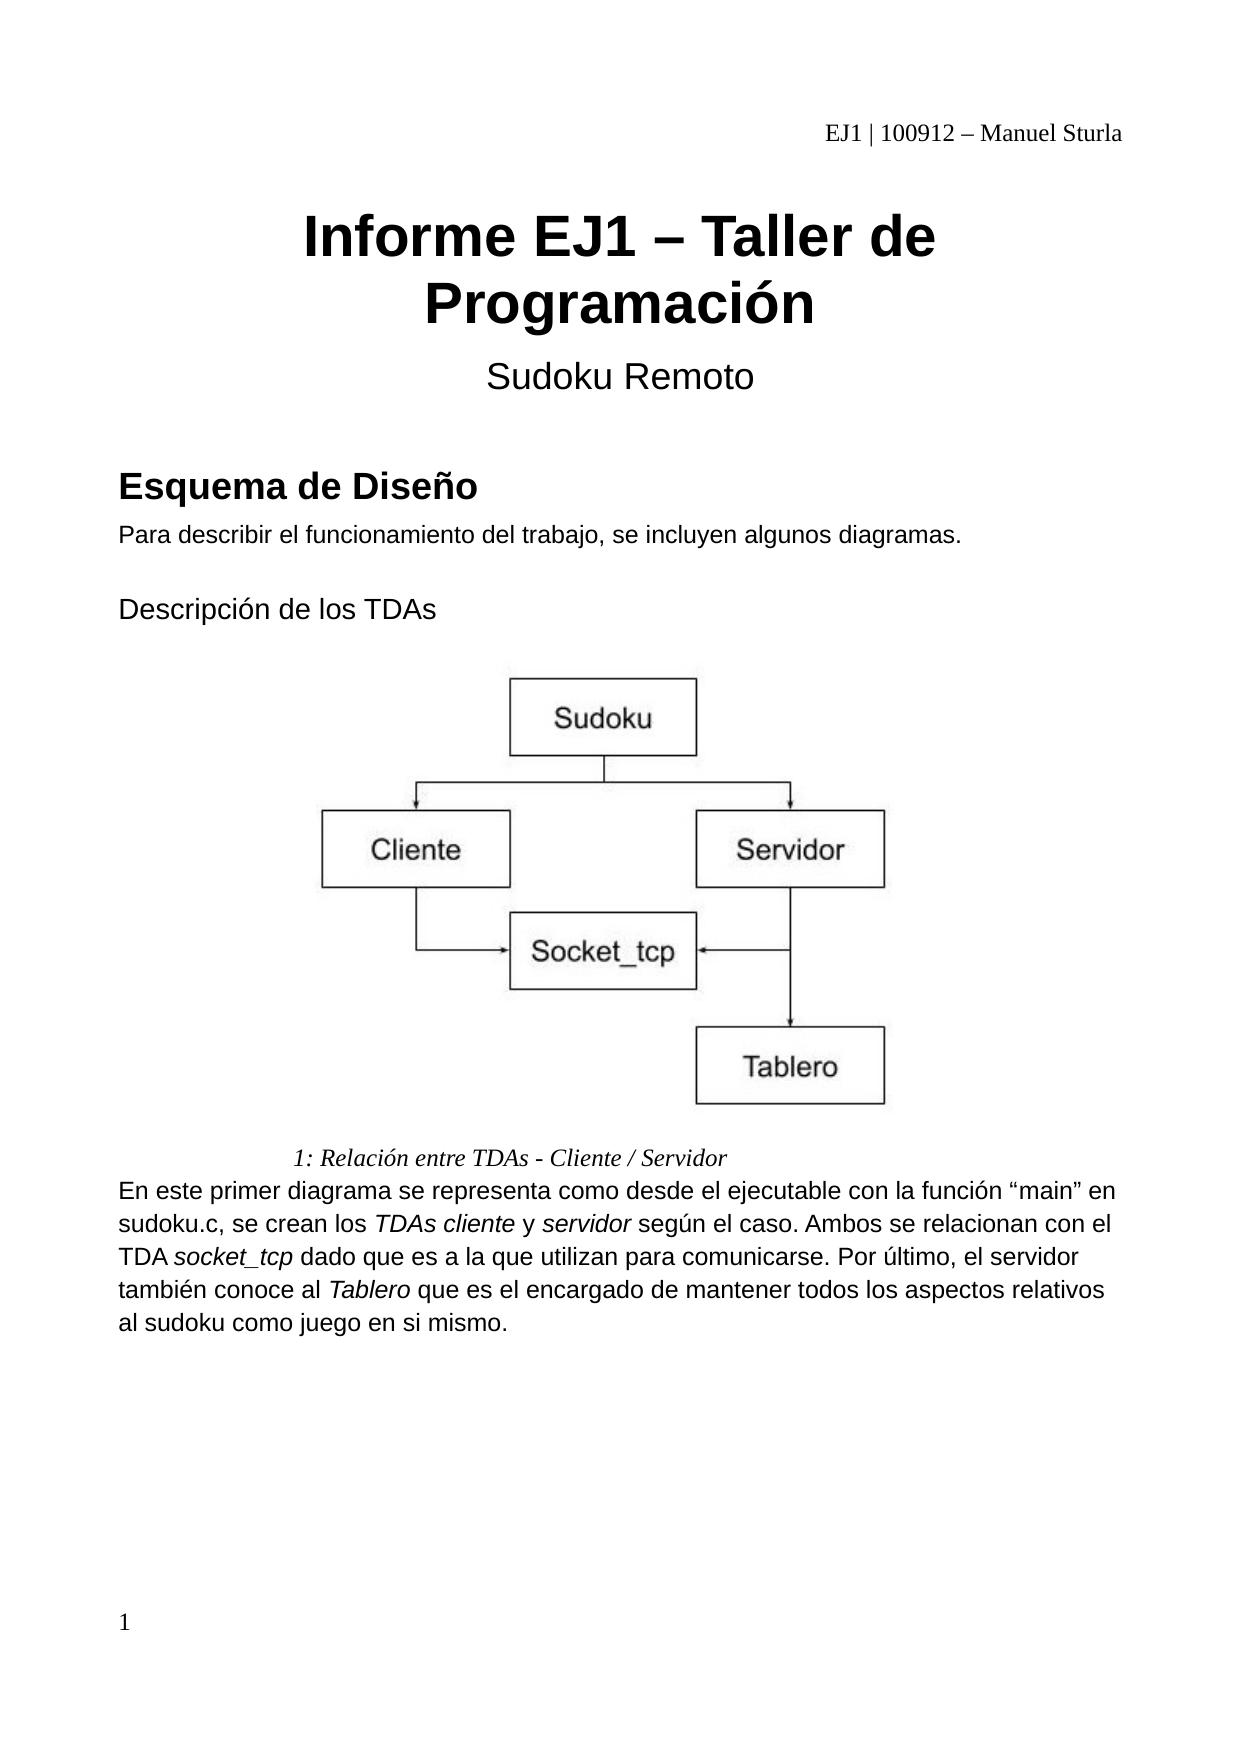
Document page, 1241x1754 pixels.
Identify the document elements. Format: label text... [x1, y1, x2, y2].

text Para describir el funcionamiento del trabajo, se incluyen algunos diagramas. [118, 520, 1122, 548]
title Informe EJ1 – Taller de Programación [118, 201, 1122, 336]
subtitle Esquema de Diseño [118, 464, 1122, 507]
picture [292, 651, 948, 1144]
subtitle Descripción de los TDAs [118, 592, 1122, 626]
text En este primer diagrama se representa como desde el ejecutable con la función “main” en sudoku.c, se crean los TDAs cliente y servidor según el caso. Ambos se relacionan con el TDA socket_tcp dado que es a la que utilizan para comunicarse. Por último, el servidor también conoce al Tablero que es el encargado de mantener todos los aspectos relativos al sudoku como juego en si mismo. [118, 638, 1122, 1337]
subtitle Sudoku Remoto [118, 354, 1122, 397]
text FiguraFF1: Relación entre TDAs - Cliente / Servidor [293, 1144, 947, 1172]
